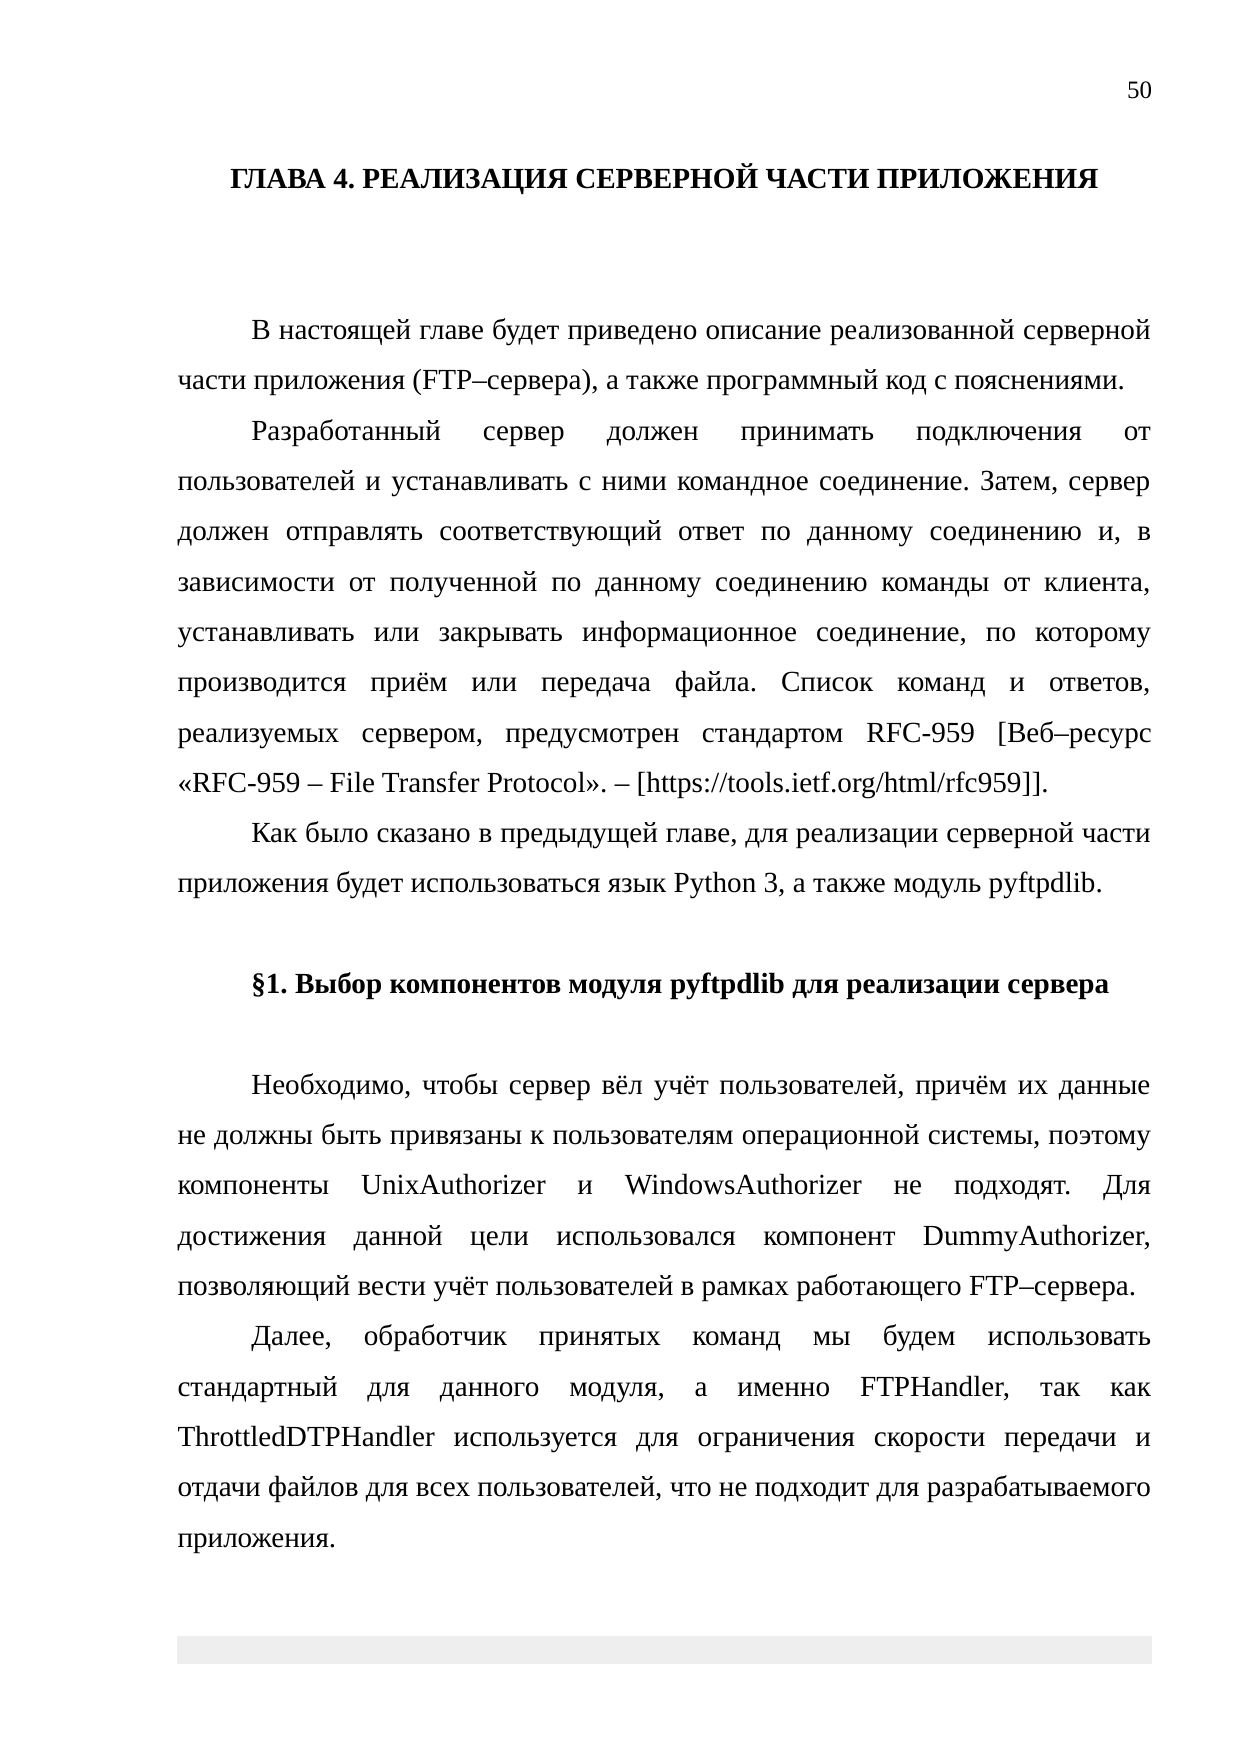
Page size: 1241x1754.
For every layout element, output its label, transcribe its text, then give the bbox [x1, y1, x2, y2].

text В настоящей главе будет приведено описание реализованной серверной части приложения (FTP–сервера), а также программный код с пояснениями. [177, 312, 1152, 396]
text Разработанный сервер должен принимать подключения от пользователей и устанавливать с ними командное соединение. Затем, сервер должен отправлять соответствующий ответ по данному соединению и, в зависимости от полученной по данному соединению команды от клиента, устанавливать или закрывать информационное соединение, по которому производится приём или передача файла. Список команд и ответов, реализуемых сервером, предусмотрен стандартом RFC-959 [26]. [177, 413, 1152, 798]
text Необходимо, чтобы сервер вёл учёт пользователей, причём их данные не должны быть привязаны к пользователям операционной системы, поэтому компоненты UnixAuthorizer и WindowsAuthorizer не подходят. Для достижения данной цели использовался компонент DummyAuthorizer, позволяющий вести учёт пользователей в рамках работающего FTP–сервера. [177, 1067, 1152, 1302]
text Далее, обработчик принятых команд мы будем использовать стандартный для данного модуля, а именно FTPHandler, так как ThrottledDTPHandler используется для ограничения скорости передачи и отдачи файлов для всех пользователей, что не подходит для разрабатываемого приложения. [177, 1318, 1152, 1553]
text Глава 4. Реализация серверной части приложения [177, 161, 1152, 195]
text §1. Выбор компонентов модуля pyftpdlib для реализации сервера [177, 966, 1152, 1000]
text Как было сказано в предыдущей главе, для реализации серверной части приложения будет использоваться язык Python 3, а также модуль pyftpdlib. [177, 815, 1152, 899]
